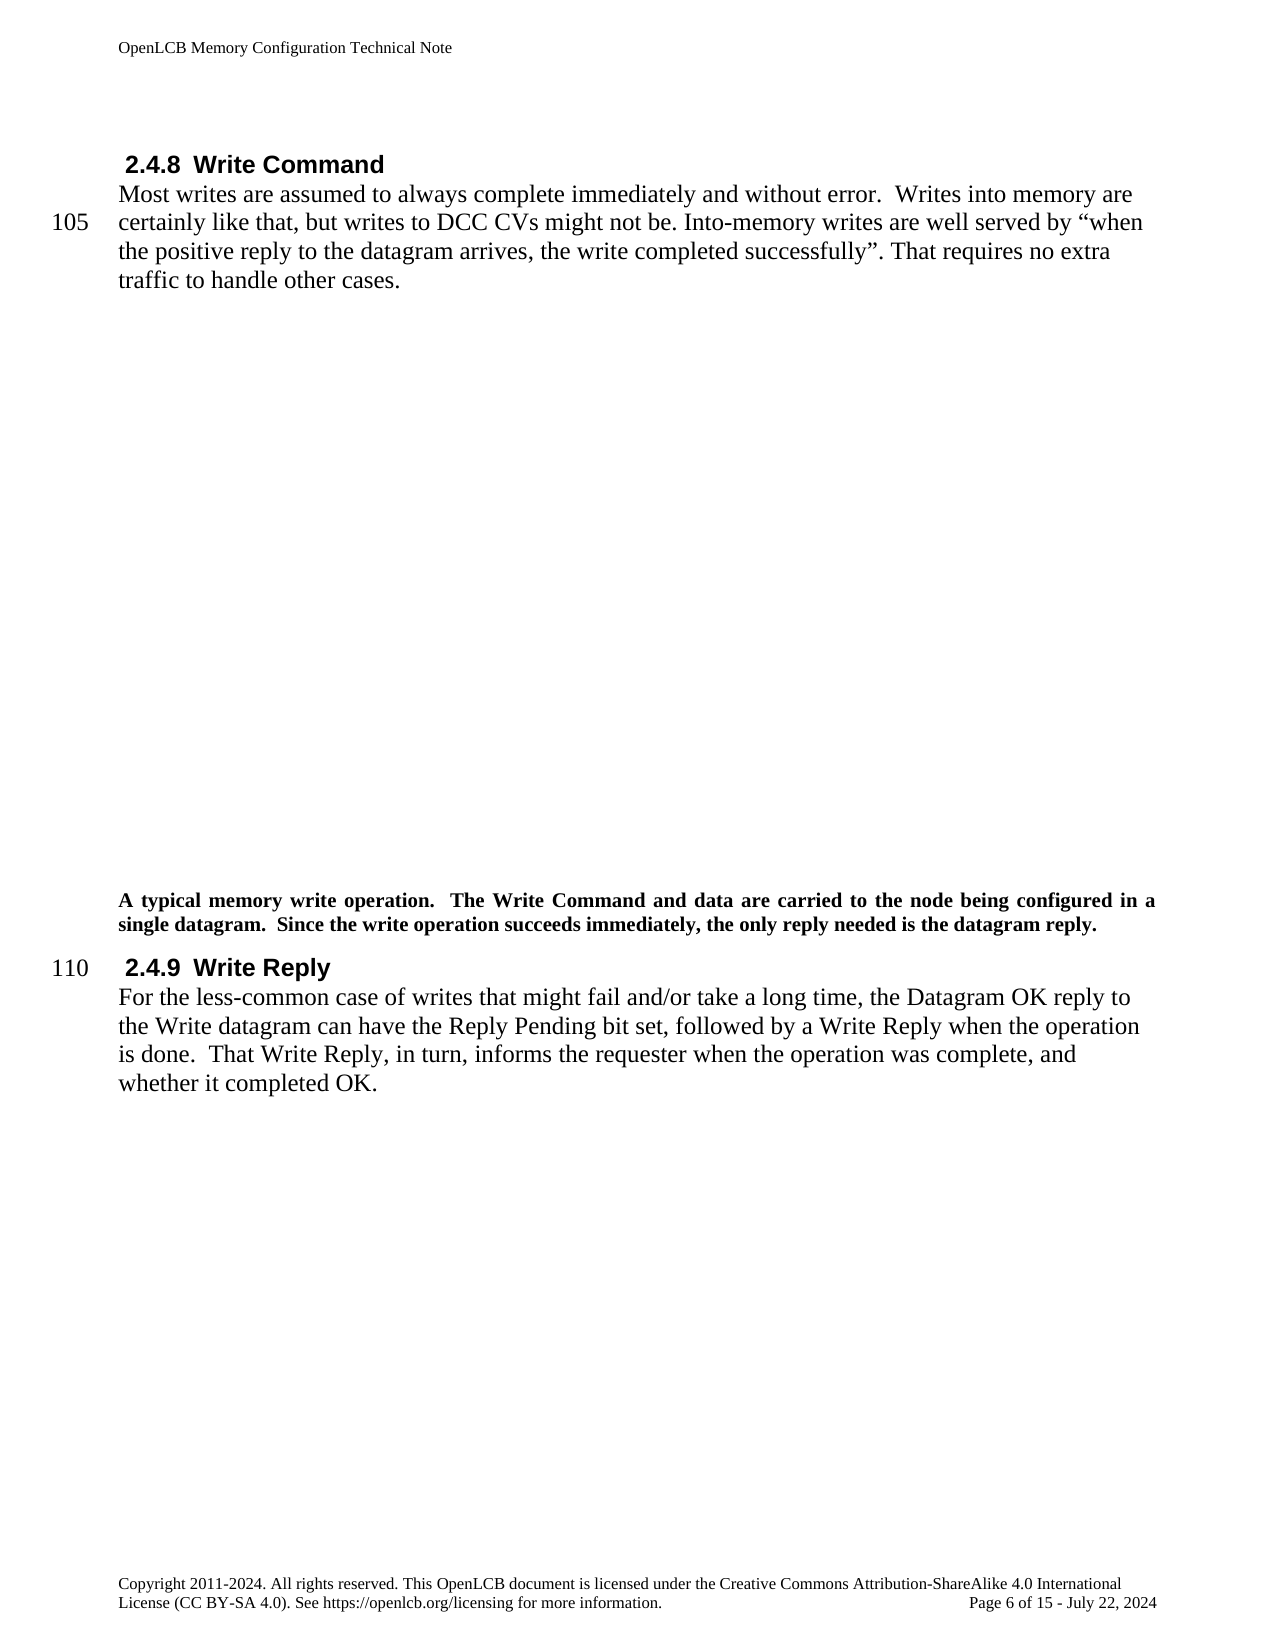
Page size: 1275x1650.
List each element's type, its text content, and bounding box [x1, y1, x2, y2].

text For the less-common case of writes that might fail and/or take a long time, the Datagram OK reply to the Write datagram can have the Reply Pending bit set, followed by a Write Reply when the operation is done. That Write Reply, in turn, informs the requester when the operation was complete, and whether it completed OK. [118, 982, 1157, 1097]
text A typical memory write operation. The Write Command and data are carried to the node being configured in a single datagram. Since the write operation succeeds immediately, the only reply needed is the datagram reply. [118, 311, 1157, 936]
subtitle Write Reply [118, 953, 1157, 982]
text Most writes are assumed to always complete immediately and without error. Writes into memory are certainly like that, but writes to DCC CVs might not be. Into-memory writes are well served by “when the positive reply to the datagram arrives, the write completed successfully”. That requires no extra traffic to handle other cases. [118, 179, 1157, 294]
subtitle Write Command [118, 150, 1157, 179]
